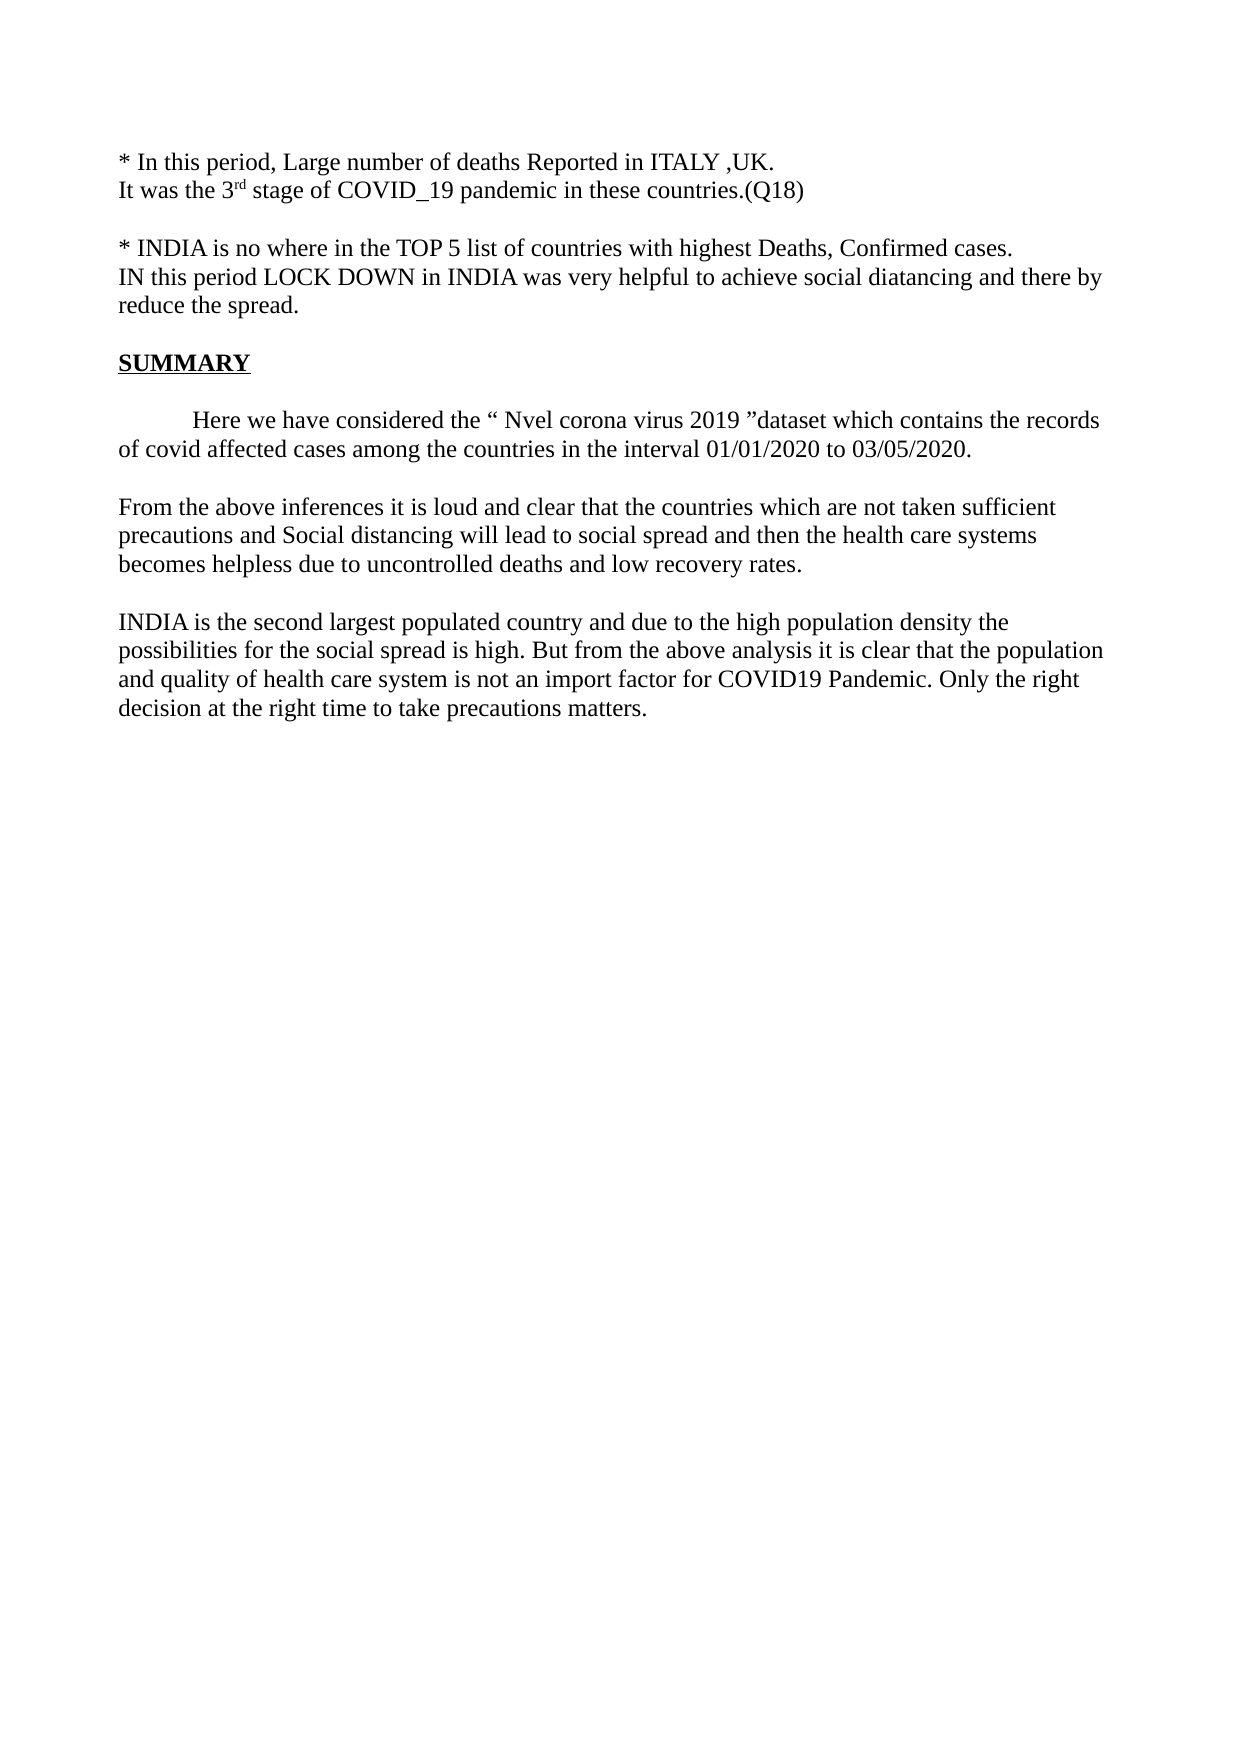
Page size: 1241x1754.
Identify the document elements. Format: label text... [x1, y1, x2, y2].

text of covid affected cases among the countries in the interval 01/01/2020 to 03/05/2020. [118, 434, 1122, 463]
text Here we have considered the “ Nvel corona virus 2019 ”dataset which contains the records [118, 406, 1122, 434]
text * INDIA is no where in the TOP 5 list of countries with highest Deaths, Confirmed cases. [118, 233, 1122, 262]
text * In this period, Large number of deaths Reported in ITALY ,UK. [118, 147, 1122, 176]
text IN this period LOCK DOWN in INDIA was very helpful to achieve social diatancing and there by reduce the spread. [118, 262, 1122, 319]
text INDIA is the second largest populated country and due to the high population density the possibilities for the social spread is high. But from the above analysis it is clear that the population and quality of health care system is not an import factor for COVID19 Pandemic. Only the right decision at the right time to take precautions matters. [118, 607, 1122, 722]
text SUMMARY [118, 348, 1122, 377]
text It was the 3rd stage of COVID_19 pandemic in these countries.(Q18) [118, 176, 1122, 204]
text From the above inferences it is loud and clear that the countries which are not taken sufficient precautions and Social distancing will lead to social spread and then the health care systems becomes helpless due to uncontrolled deaths and low recovery rates. [118, 492, 1122, 578]
